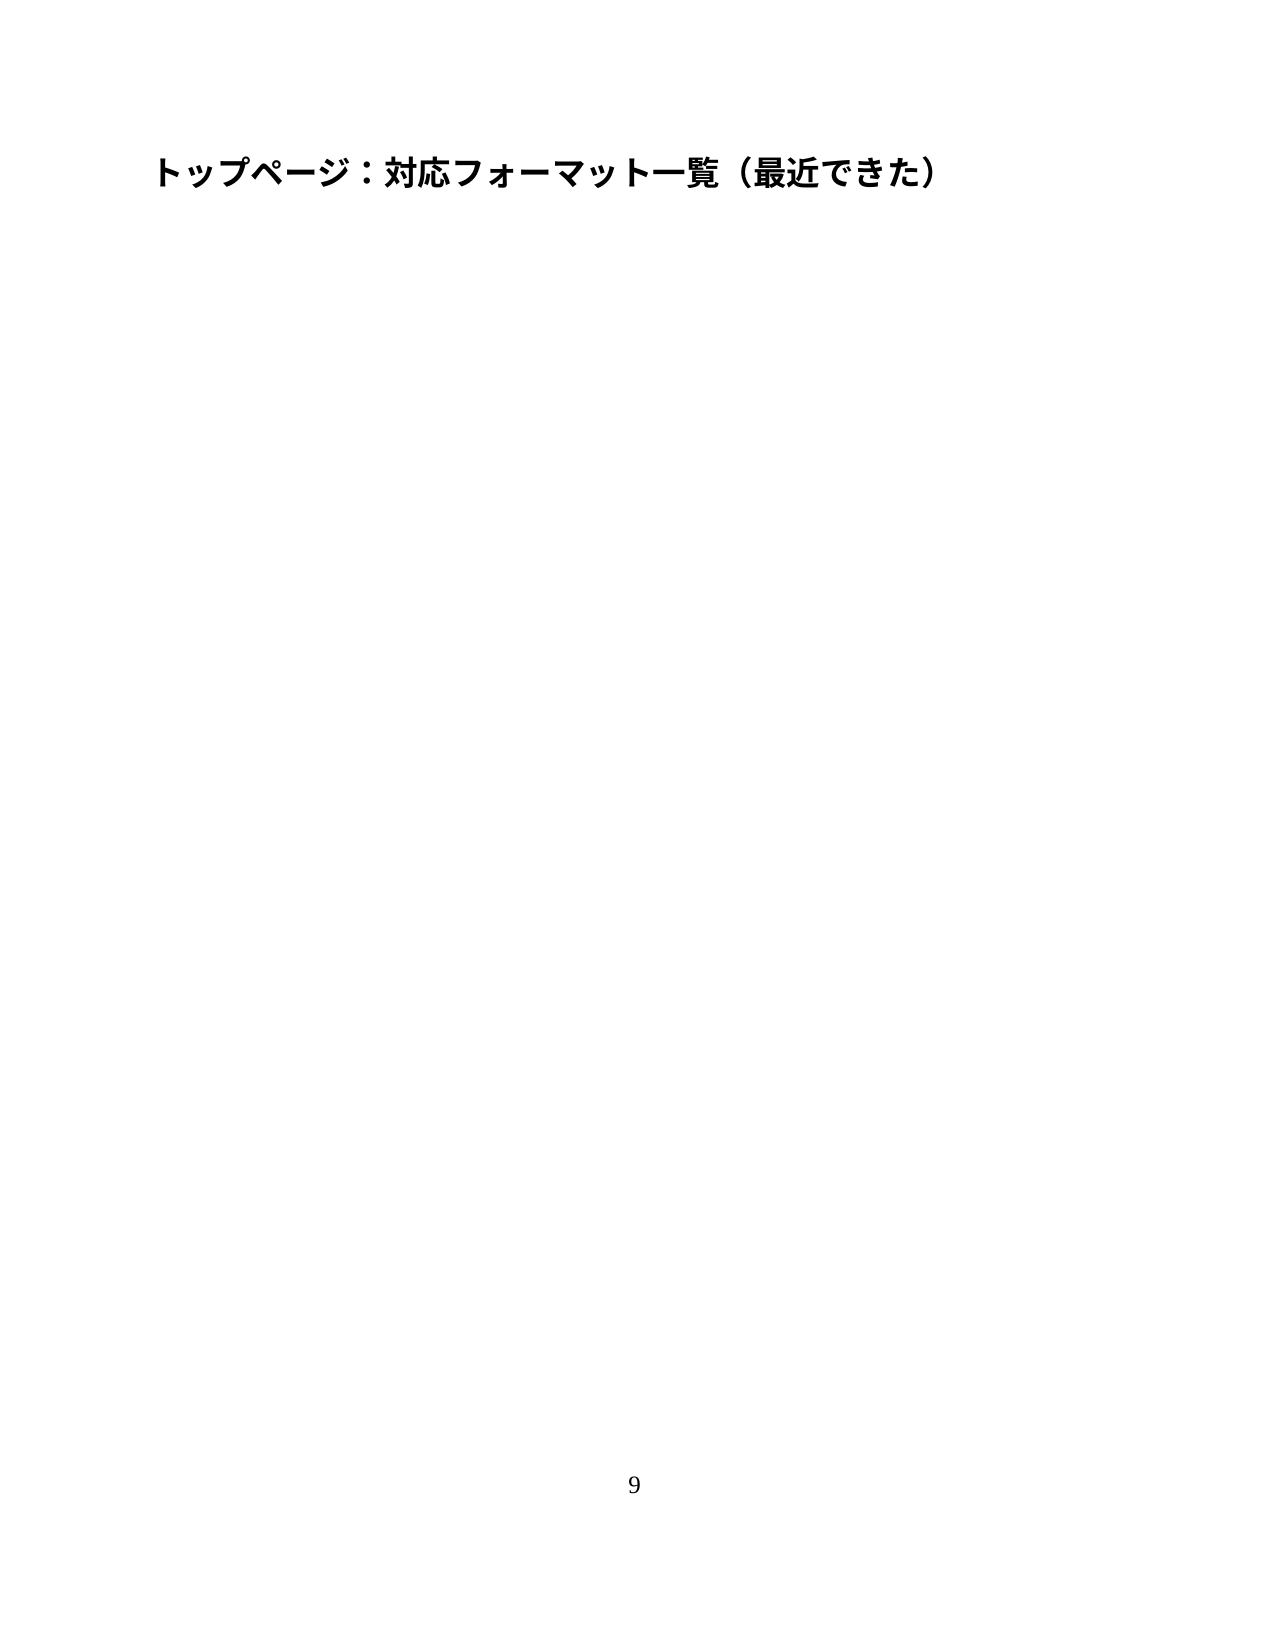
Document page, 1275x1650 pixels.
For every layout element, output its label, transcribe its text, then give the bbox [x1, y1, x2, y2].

subtitle トップページ：対応フォーマット一覧（最近できた） [150, 150, 1125, 196]
